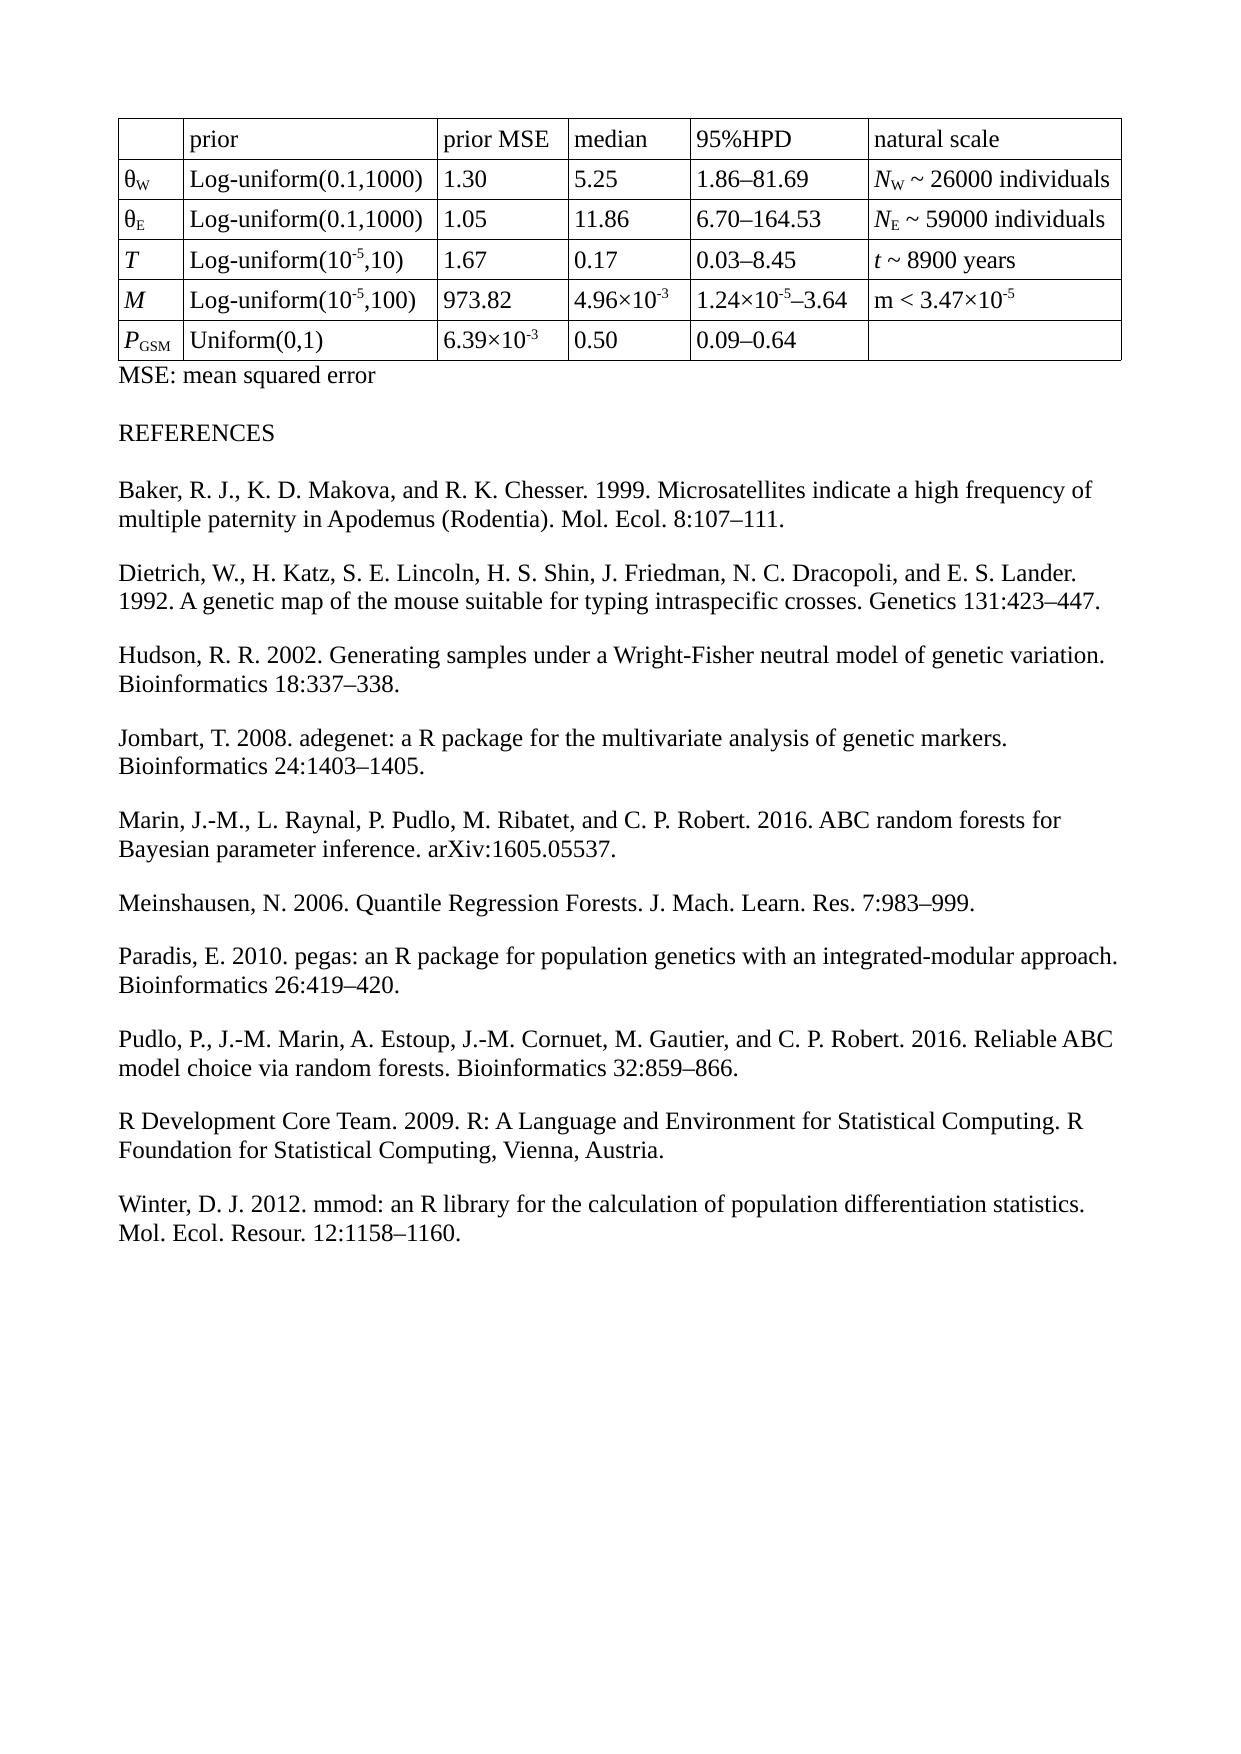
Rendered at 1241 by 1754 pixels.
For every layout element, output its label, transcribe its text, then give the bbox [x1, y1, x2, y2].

table_header prior [184, 119, 437, 158]
table_cell Uniform(0,1) [184, 321, 437, 360]
table_header median [569, 119, 690, 158]
text MSE: mean squared error [118, 360, 1122, 389]
table_cell Log-uniform(0.1,1000) [184, 200, 437, 239]
text Baker, R. J., K. D. Makova, and R. K. Chesser. 1999. Microsatellites indicate a high frequency of multiple paternity in Apodemus (Rodentia). Mol. Ecol. 8:107–111. [118, 475, 1122, 533]
table_cell 6.39×10-3 [438, 321, 568, 360]
table_cell θE [119, 200, 183, 239]
table_cell 4.96×10-3 [569, 280, 690, 320]
table_header natural scale [869, 119, 1121, 158]
table_header 95%HPD [691, 119, 868, 158]
text Hudson, R. R. 2002. Generating samples under a Wright-Fisher neutral model of genetic variation. Bioinformatics 18:337–338. [118, 640, 1122, 698]
text Meinshausen, N. 2006. Quantile Regression Forests. J. Mach. Learn. Res. 7:983–999. [118, 888, 1122, 916]
table_cell Log-uniform(10-5,10) [184, 240, 437, 279]
table_cell Log-uniform(0.1,1000) [184, 160, 437, 199]
table_cell 1.67 [438, 240, 568, 279]
table_cell 1.05 [438, 200, 568, 239]
table_cell 11.86 [569, 200, 690, 239]
table_header [119, 119, 183, 158]
table_cell 0.03–8.45 [691, 240, 868, 279]
table_cell θW [119, 160, 183, 199]
table_cell T [119, 240, 183, 279]
text REFERENCES [118, 418, 1122, 446]
text Paradis, E. 2010. pegas: an R package for population genetics with an integrated-modular approach. Bioinformatics 26:419–420. [118, 941, 1122, 999]
table_header prior MSE [438, 119, 568, 158]
table_cell NE ~ 59000 individuals [869, 200, 1121, 239]
table_cell m < 3.47×10-5 [869, 280, 1121, 320]
table_cell 1.86–81.69 [691, 160, 868, 199]
table_cell 0.09–0.64 [691, 321, 868, 360]
table_cell PGSM [119, 321, 183, 360]
text Winter, D. J. 2012. mmod: an R library for the calculation of population differentiation statistics. Mol. Ecol. Resour. 12:1158–1160. [118, 1189, 1122, 1246]
table_cell 0.50 [569, 321, 690, 360]
table_cell 6.70–164.53 [691, 200, 868, 239]
text Jombart, T. 2008. adegenet: a R package for the multivariate analysis of genetic markers. Bioinformatics 24:1403–1405. [118, 723, 1122, 780]
text Pudlo, P., J.-M. Marin, A. Estoup, J.-M. Cornuet, M. Gautier, and C. P. Robert. 2016. Reliable ABC model choice via random forests. Bioinformatics 32:859–866. [118, 1024, 1122, 1081]
table_cell NW ~ 26000 individuals [869, 160, 1121, 199]
table_cell Log-uniform(10-5,100) [184, 280, 437, 320]
table_cell [869, 321, 1121, 360]
table_cell 5.25 [569, 160, 690, 199]
table_cell 1.24×10-5–3.64 [691, 280, 868, 320]
text Dietrich, W., H. Katz, S. E. Lincoln, H. S. Shin, J. Friedman, N. C. Dracopoli, and E. S. Lander. 1992. A genetic map of the mouse suitable for typing intraspecific crosses. Genetics 131:423–447. [118, 558, 1122, 615]
text Marin, J.-M., L. Raynal, P. Pudlo, M. Ribatet, and C. P. Robert. 2016. ABC random forests for Bayesian parameter inference. arXiv:1605.05537. [118, 805, 1122, 863]
table_cell t ~ 8900 years [869, 240, 1121, 279]
table_cell 973.82 [438, 280, 568, 320]
table_cell M [119, 280, 183, 320]
text R Development Core Team. 2009. R: A Language and Environment for Statistical Computing. R Foundation for Statistical Computing, Vienna, Austria. [118, 1106, 1122, 1164]
table_cell 0.17 [569, 240, 690, 279]
table_cell 1.30 [438, 160, 568, 199]
